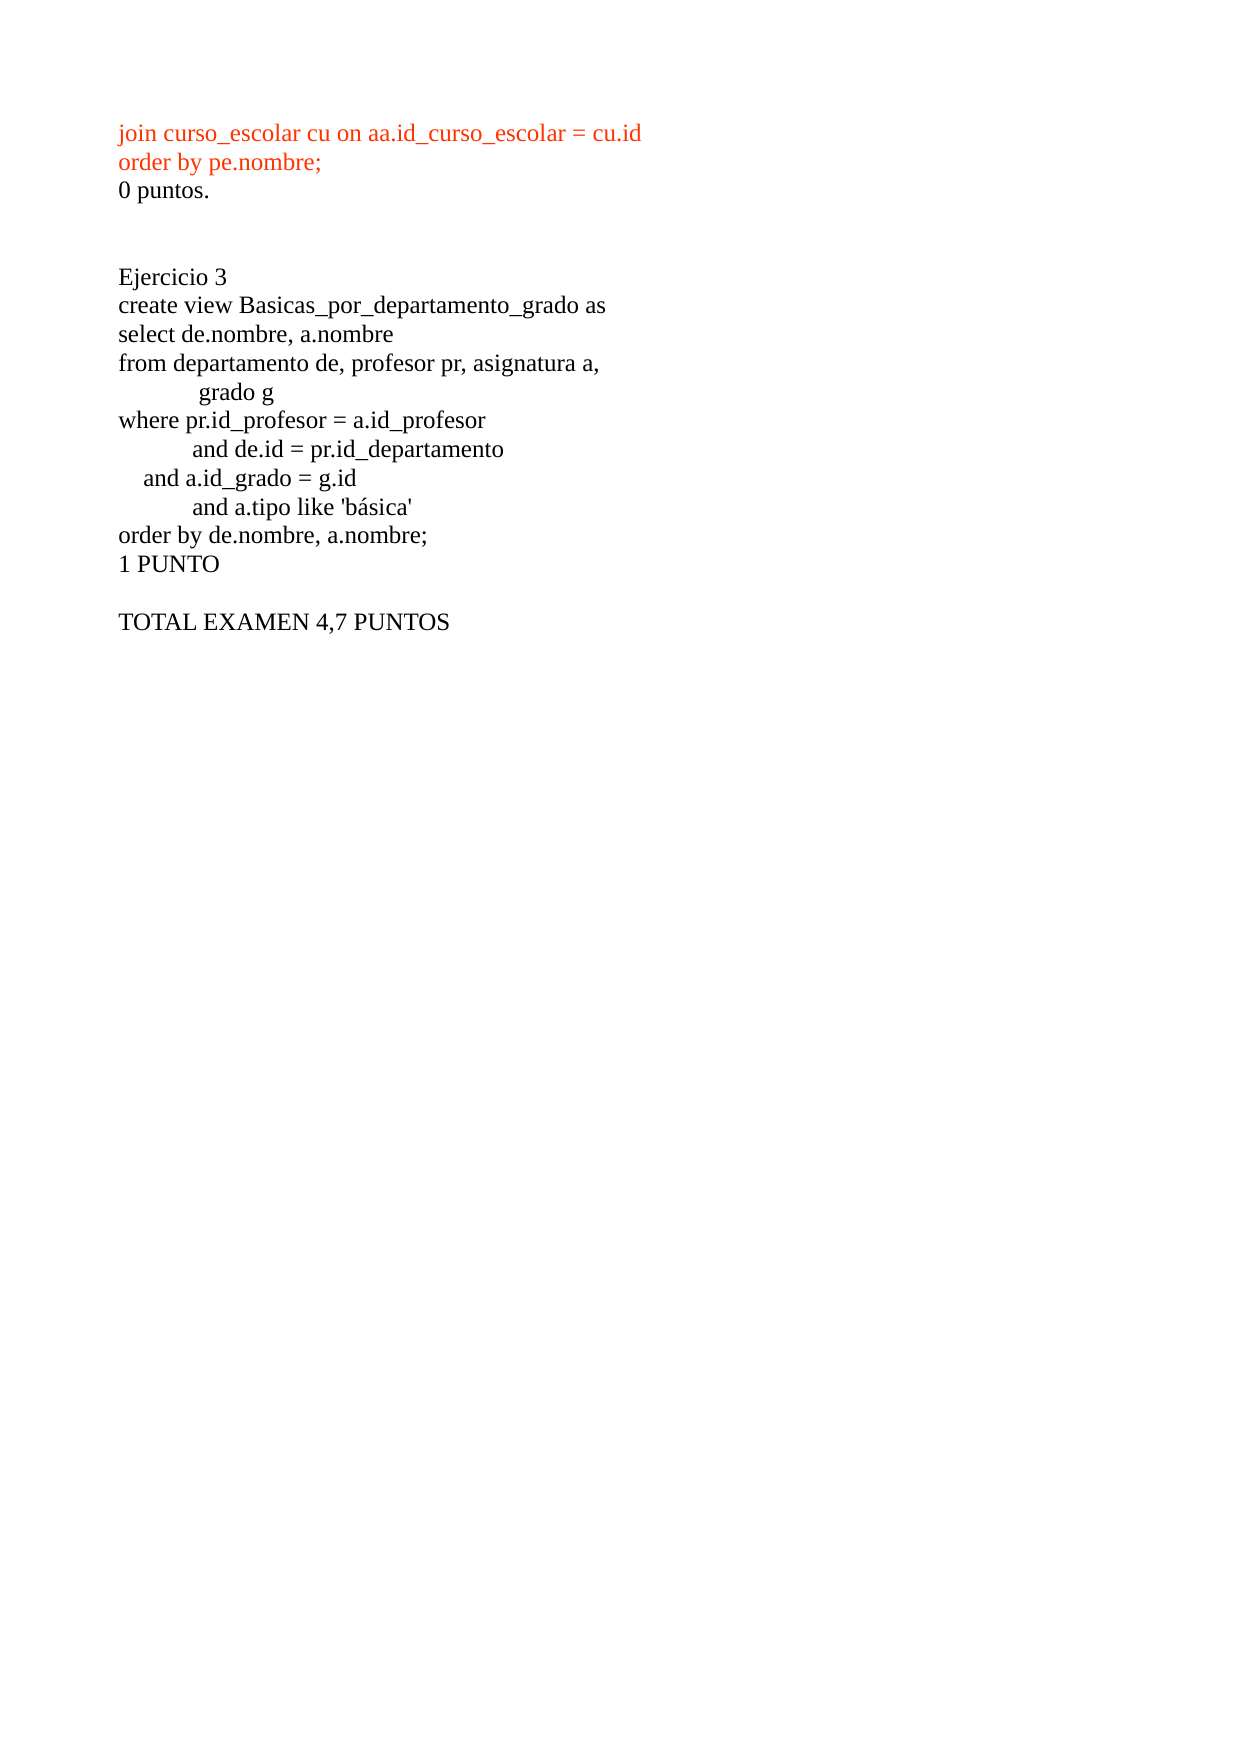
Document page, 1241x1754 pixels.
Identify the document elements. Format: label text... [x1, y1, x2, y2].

text Ejercicio 3 [118, 262, 1122, 291]
text join curso_escolar cu on aa.id_curso_escolar = cu.id order by pe.nombre; [118, 118, 1122, 176]
text create view Basicas_por_departamento_grado as select de.nombre, a.nombre from departamento de, profesor pr, asignatura a, grado g where pr.id_profesor = a.id_profesor and de.id = pr.id_departamento and a.id_grado = g.id and a.tipo like 'básica' order by de.nombre, a.nombre; [118, 291, 1122, 549]
text 0 puntos. [118, 176, 1122, 204]
text 1 PUNTO [118, 549, 1122, 578]
text TOTAL EXAMEN 4,7 PUNTOS [118, 607, 1122, 636]
